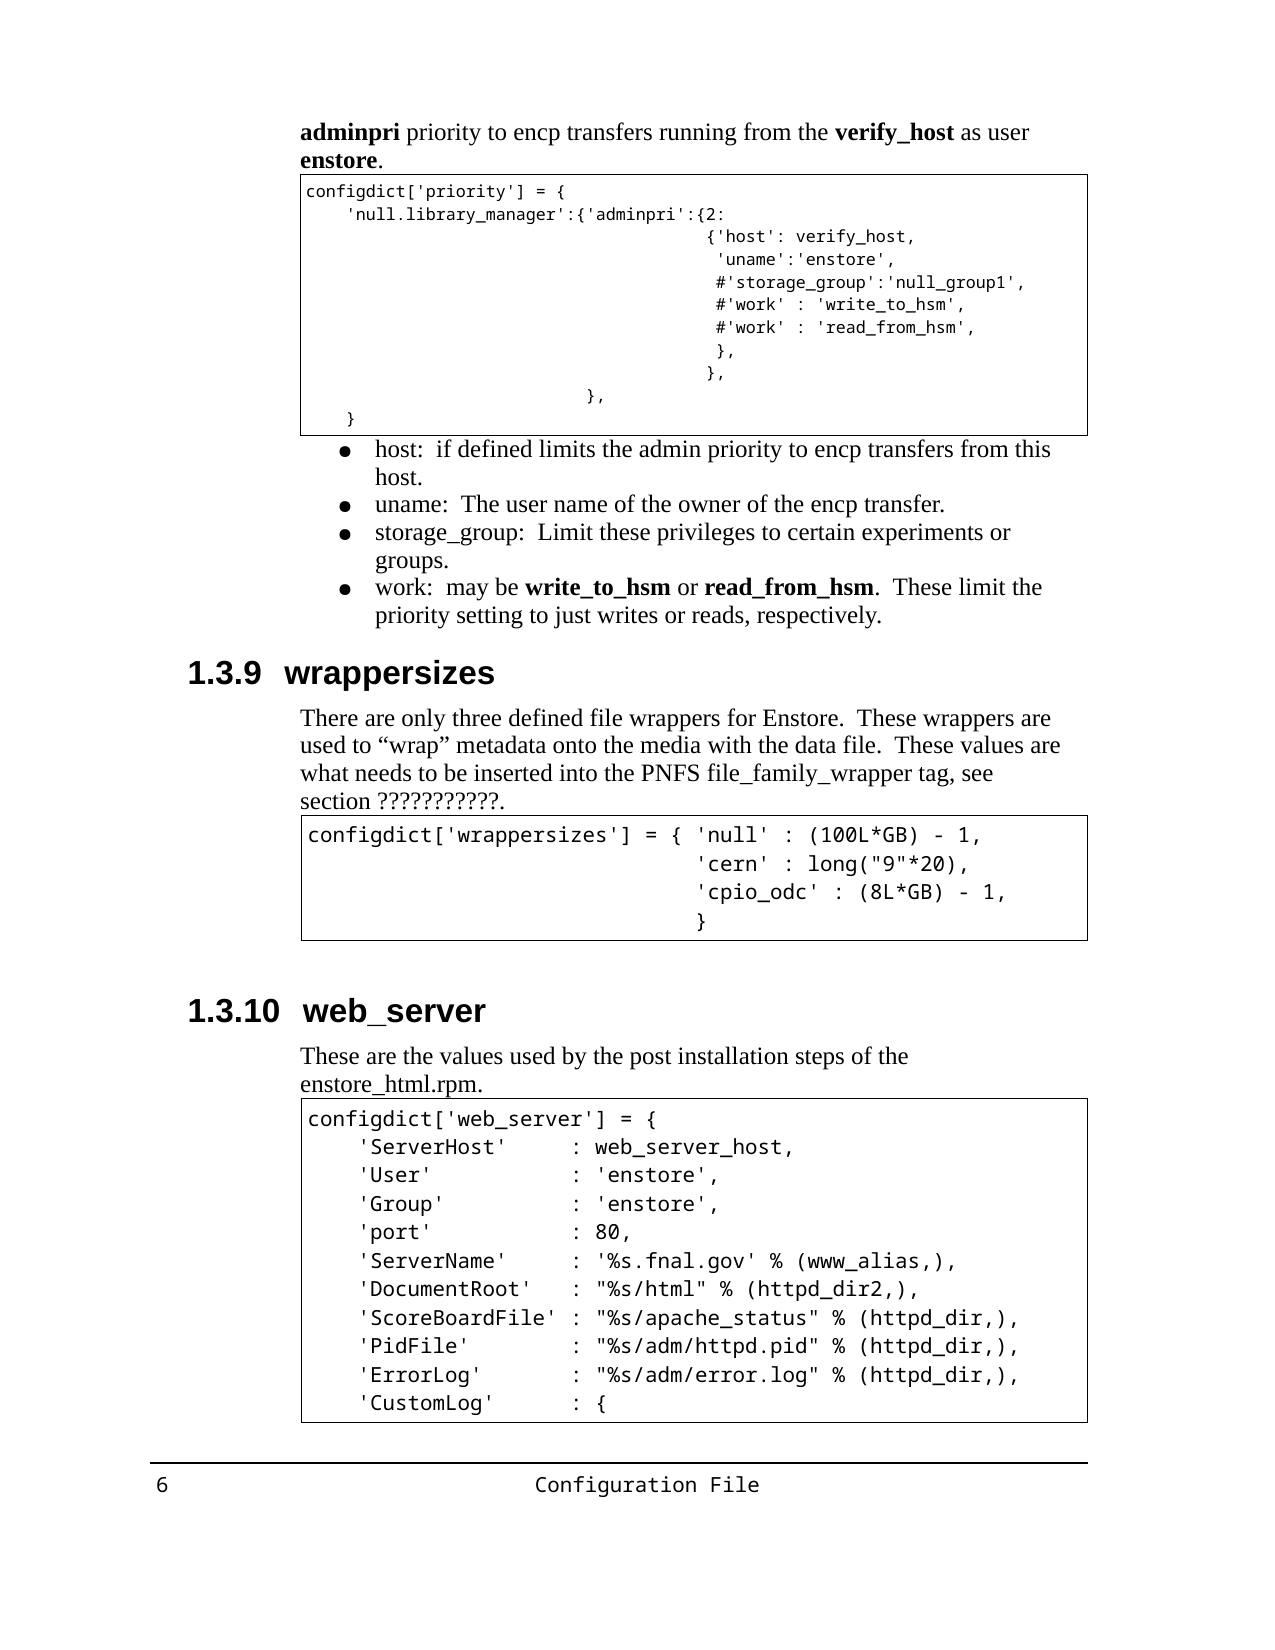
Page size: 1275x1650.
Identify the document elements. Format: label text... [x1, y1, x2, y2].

list host: if defined limits the admin priority to encp transfers from this host. [337, 436, 1087, 490]
text There are only three defined file wrappers for Enstore. These wrappers are used to “wrap” metadata onto the media with the data file. These values are what needs to be inserted into the PNFS file_family_wrapper tag, see section ???????????. [300, 704, 1087, 814]
subtitle wrappersizes [150, 654, 1087, 691]
table_header configdict['priority'] = { 'null.library_manager':{'adminpri':{2: {'host': verify_host, 'uname':'enstore', #'storage_group':'null_group1', #'work' : 'write_to_hsm', #'work' : 'read_from_hsm', }, }, }, } [301, 175, 1087, 435]
list storage_group: Limit these privileges to certain experiments or groups. [337, 518, 1087, 573]
table_header configdict['wrappersizes'] = { 'null' : (100L*GB) - 1, 'cern' : long("9"*20), 'cpio_odc' : (8L*GB) - 1, } [302, 816, 1087, 940]
text adminpri priority to encp transfers running from the verify_host as user enstore. [300, 118, 1087, 173]
subtitle web_server [150, 993, 1087, 1030]
list work: may be write_to_hsm or read_from_hsm. These limit the priority setting to just writes or reads, respectively. [337, 573, 1087, 629]
table_header configdict['web_server'] = { 'ServerHost' : web_server_host, 'User' : 'enstore', 'Group' : 'enstore', 'port' : 80, 'ServerName' : '%s.fnal.gov' % (www_alias,), 'DocumentRoot' : "%s/html" % (httpd_dir2,), 'ScoreBoardFile' : "%s/apache_status" % (httpd_dir,), 'PidFile' : "%s/adm/httpd.pid" % (httpd_dir,), 'ErrorLog' : "%s/adm/error.log" % (httpd_dir,), 'CustomLog' : { [302, 1099, 1087, 1422]
list uname: The user name of the owner of the encp transfer. [337, 490, 1087, 518]
text These are the values used by the post installation steps of the enstore_html.rpm. [300, 1042, 1087, 1098]
